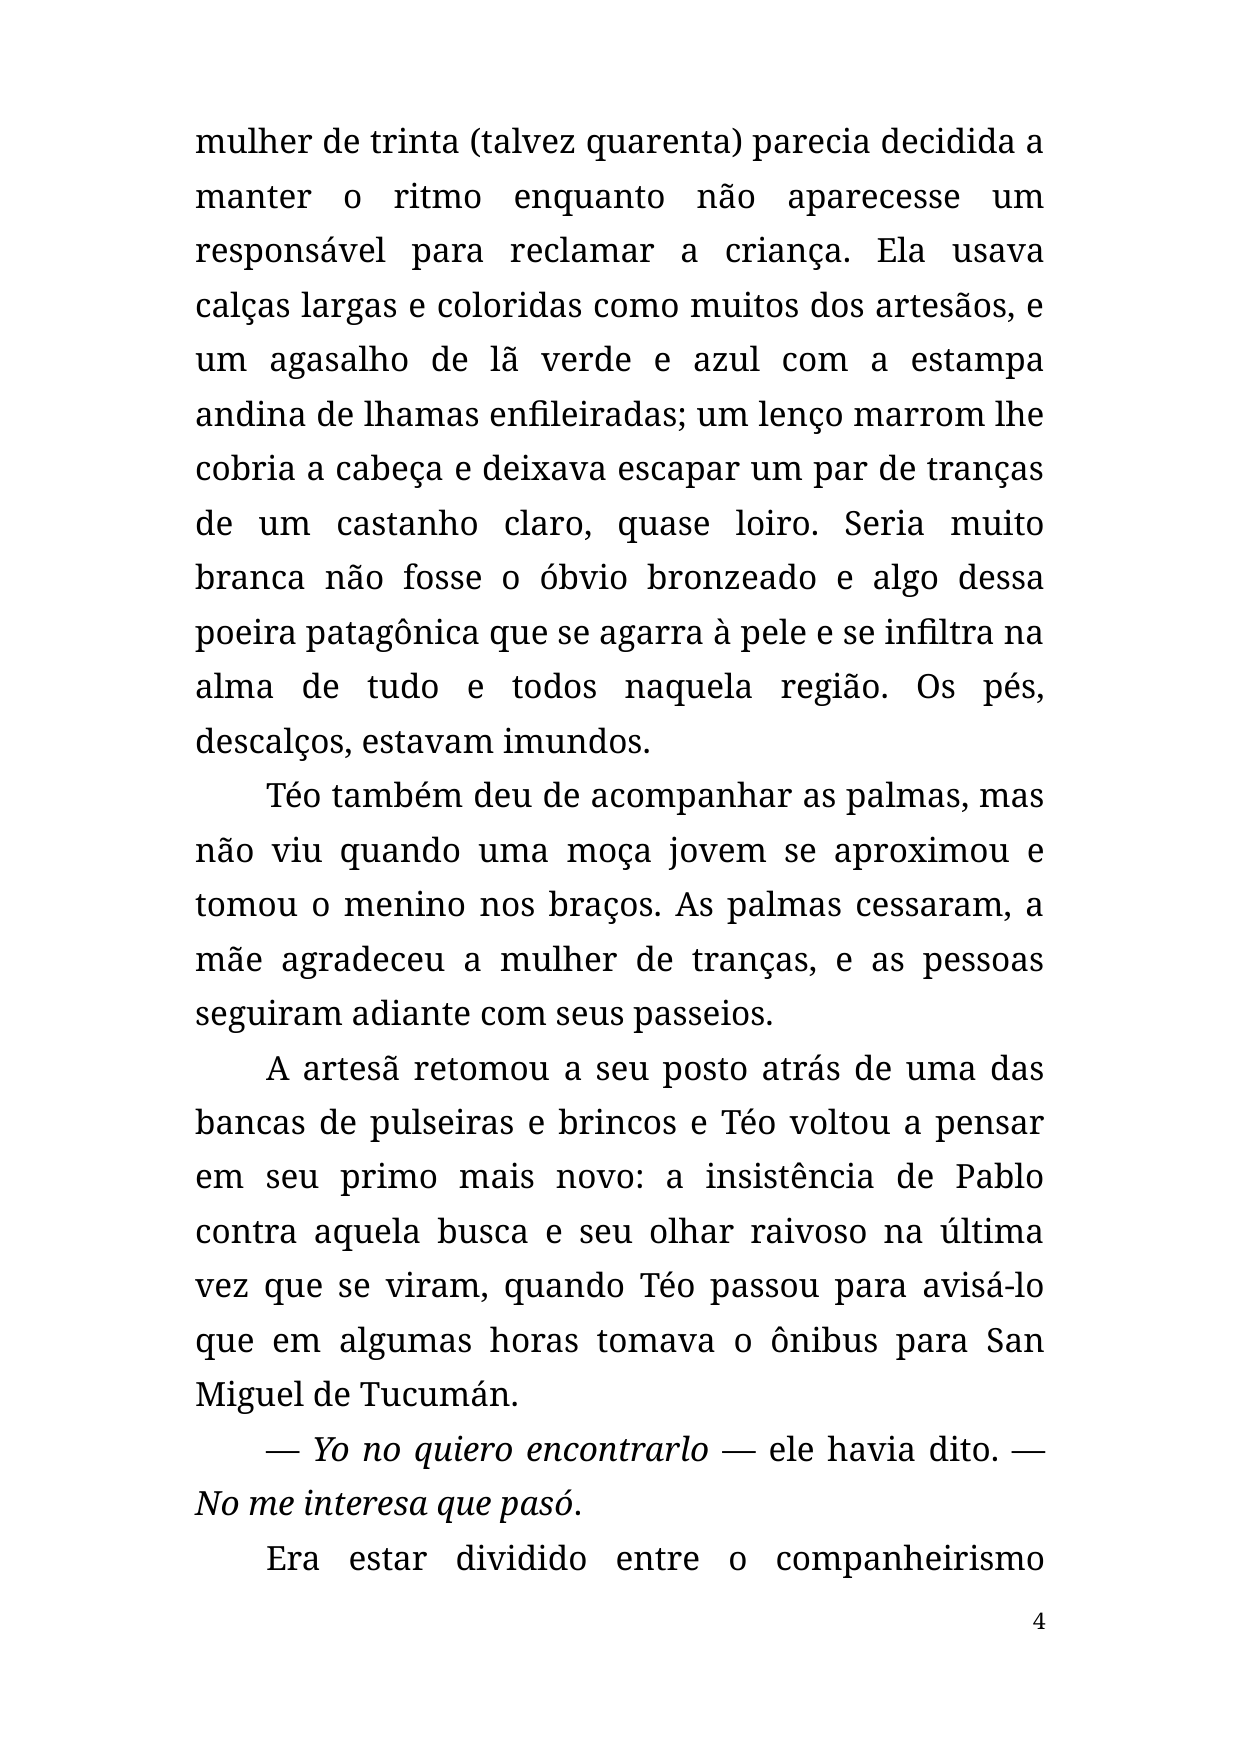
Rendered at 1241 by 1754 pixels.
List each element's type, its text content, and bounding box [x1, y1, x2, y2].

text Téo também deu de acompanhar as palmas, mas não viu quando uma moça jovem se aproximou e tomou o menino nos braços. As palmas cessaram, a mãe agradeceu a mulher de tranças, e as pessoas seguiram adiante com seus passeios. [195, 772, 1045, 1035]
text mulher de trinta (talvez quarenta) parecia decidida a manter o ritmo enquanto não aparecesse um responsável para reclamar a criança. Ela usava calças largas e coloridas como muitos dos artesãos, e um agasalho de lã verde e azul com a estampa andina de lhamas enfileiradas; um lenço marrom lhe cobria a cabeça e deixava escapar um par de tranças de um castanho claro, quase loiro. Seria muito branca não fosse o óbvio bronzeado e algo dessa poeira patagônica que se agarra à pele e se infiltra na alma de tudo e todos naquela região. Os pés, descalços, estavam imundos. [195, 118, 1045, 763]
text A artesã retomou a seu posto atrás de uma das bancas de pulseiras e brincos e Téo voltou a pensar em seu primo mais novo: a insistência de Pablo contra aquela busca e seu olhar raivoso na última vez que se viram, quando Téo passou para avisá-lo que em algumas horas tomava o ônibus para San Miguel de Tucumán. [195, 1044, 1045, 1417]
text Era estar dividido entre o companheirismo [195, 1534, 1045, 1580]
text — Yo no quiero encontrarlo — ele havia dito. — No me interesa que pasó. [195, 1426, 1045, 1526]
